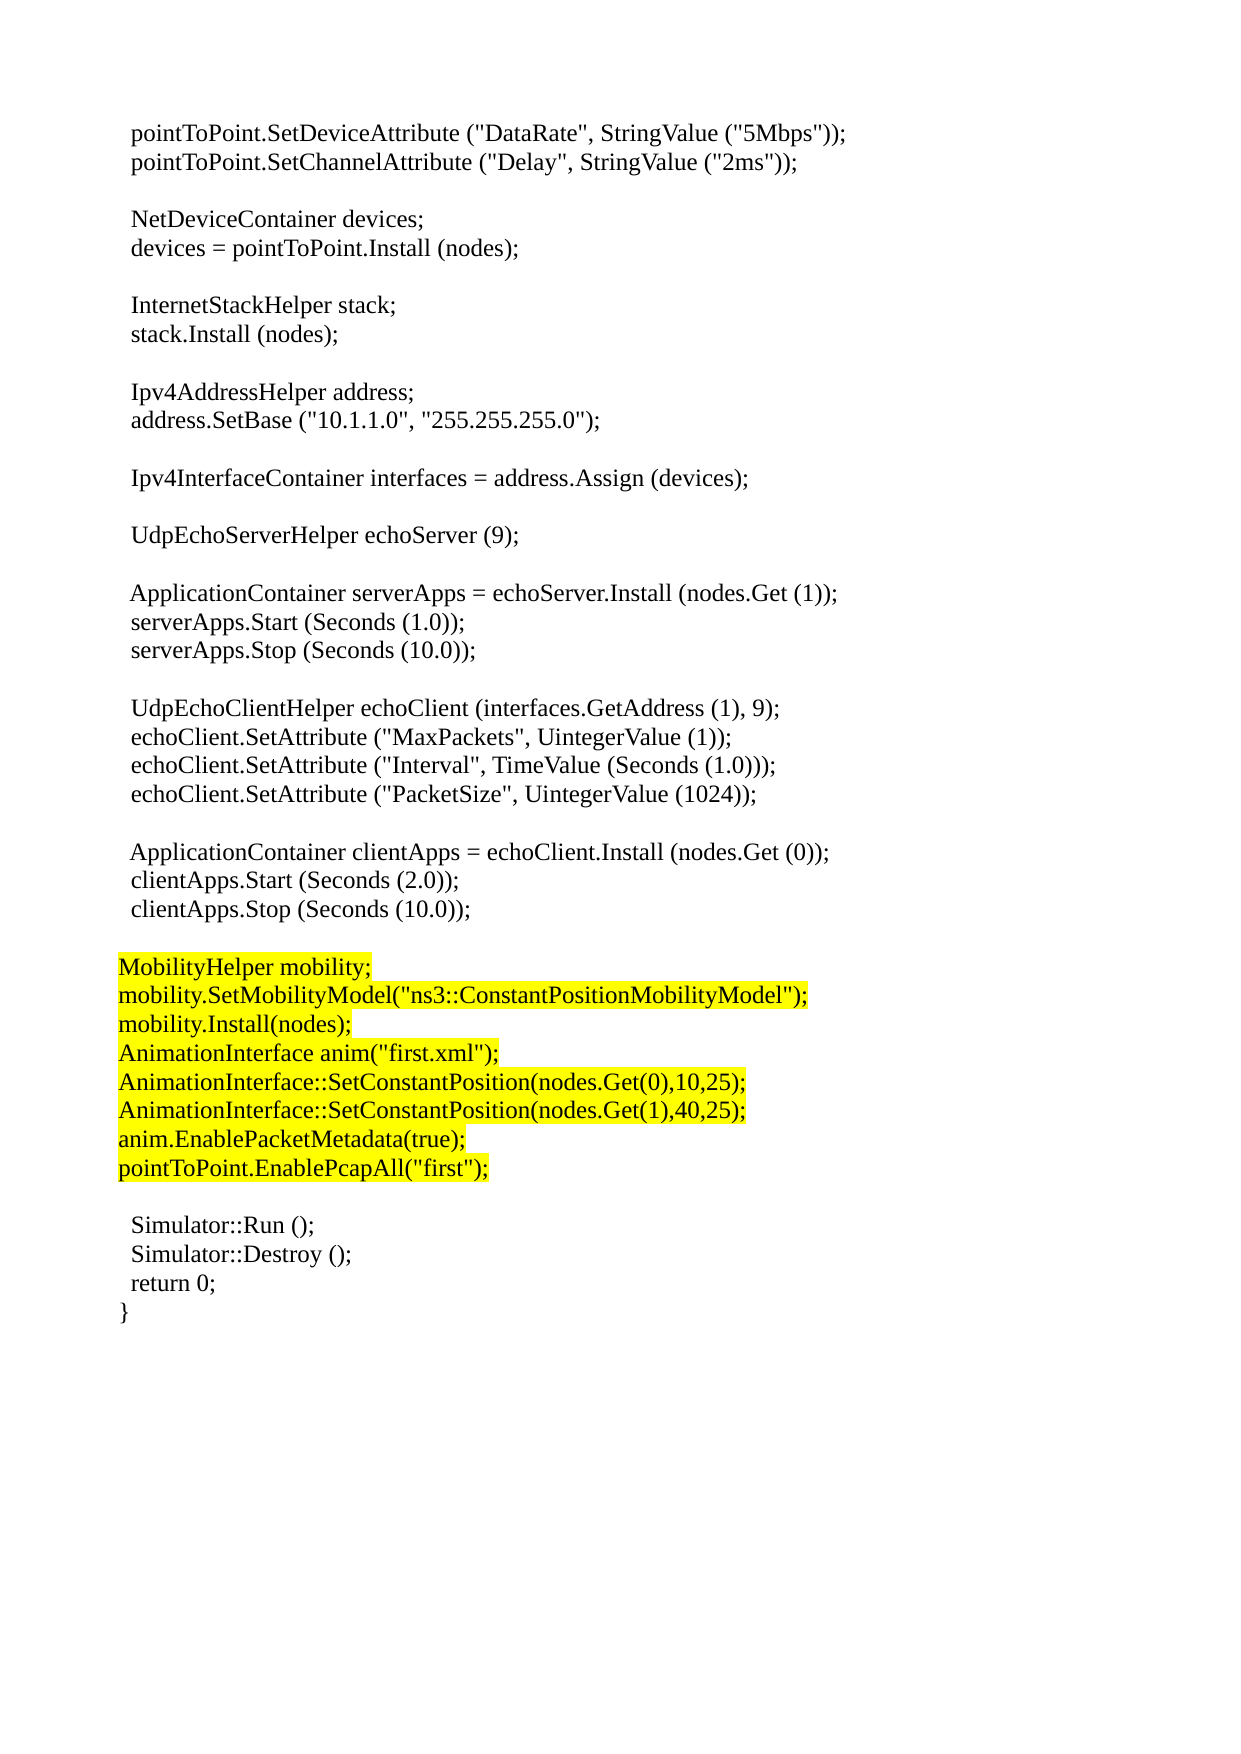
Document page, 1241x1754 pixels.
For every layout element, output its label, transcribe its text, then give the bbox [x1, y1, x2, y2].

text UdpEchoServerHelper echoServer (9); [118, 521, 1122, 549]
text pointToPoint.SetChannelAttribute ("Delay", StringValue ("2ms")); [118, 147, 1122, 176]
text clientApps.Stop (Seconds (10.0)); [118, 894, 1122, 923]
text echoClient.SetAttribute ("MaxPackets", UintegerValue (1)); [118, 722, 1122, 751]
text Ipv4AddressHelper address; [118, 377, 1122, 406]
text stack.Install (nodes); [118, 319, 1122, 348]
text mobility.SetMobilityModel("ns3::ConstantPositionMobilityModel"); [118, 981, 1122, 1009]
text AnimationInterface::SetConstantPosition(nodes.Get(0),10,25); [118, 1067, 1122, 1096]
text Simulator::Run (); [118, 1211, 1122, 1239]
text AnimationInterface anim("first.xml"); [118, 1038, 1122, 1067]
text serverApps.Stop (Seconds (10.0)); [118, 636, 1122, 664]
text ApplicationContainer clientApps = echoClient.Install (nodes.Get (0)); [118, 837, 1122, 866]
text pointToPoint.EnablePcapAll("first"); [118, 1153, 1122, 1182]
text AnimationInterface::SetConstantPosition(nodes.Get(1),40,25); [118, 1096, 1122, 1124]
text return 0; [118, 1268, 1122, 1297]
text InternetStackHelper stack; [118, 291, 1122, 319]
text } [118, 1297, 1122, 1326]
text MobilityHelper mobility; [118, 952, 1122, 981]
text address.SetBase ("10.1.1.0", "255.255.255.0"); [118, 406, 1122, 434]
text Simulator::Destroy (); [118, 1239, 1122, 1268]
text Ipv4InterfaceContainer interfaces = address.Assign (devices); [118, 463, 1122, 492]
text pointToPoint.SetDeviceAttribute ("DataRate", StringValue ("5Mbps")); [118, 118, 1122, 147]
text devices = pointToPoint.Install (nodes); [118, 233, 1122, 262]
text serverApps.Start (Seconds (1.0)); [118, 607, 1122, 636]
text echoClient.SetAttribute ("PacketSize", UintegerValue (1024)); [118, 779, 1122, 808]
text UdpEchoClientHelper echoClient (interfaces.GetAddress (1), 9); [118, 693, 1122, 722]
text ApplicationContainer serverApps = echoServer.Install (nodes.Get (1)); [118, 578, 1122, 607]
text echoClient.SetAttribute ("Interval", TimeValue (Seconds (1.0))); [118, 751, 1122, 779]
text NetDeviceContainer devices; [118, 204, 1122, 233]
text anim.EnablePacketMetadata(true); [118, 1124, 1122, 1153]
text clientApps.Start (Seconds (2.0)); [118, 866, 1122, 894]
text mobility.Install(nodes); [118, 1009, 1122, 1038]
